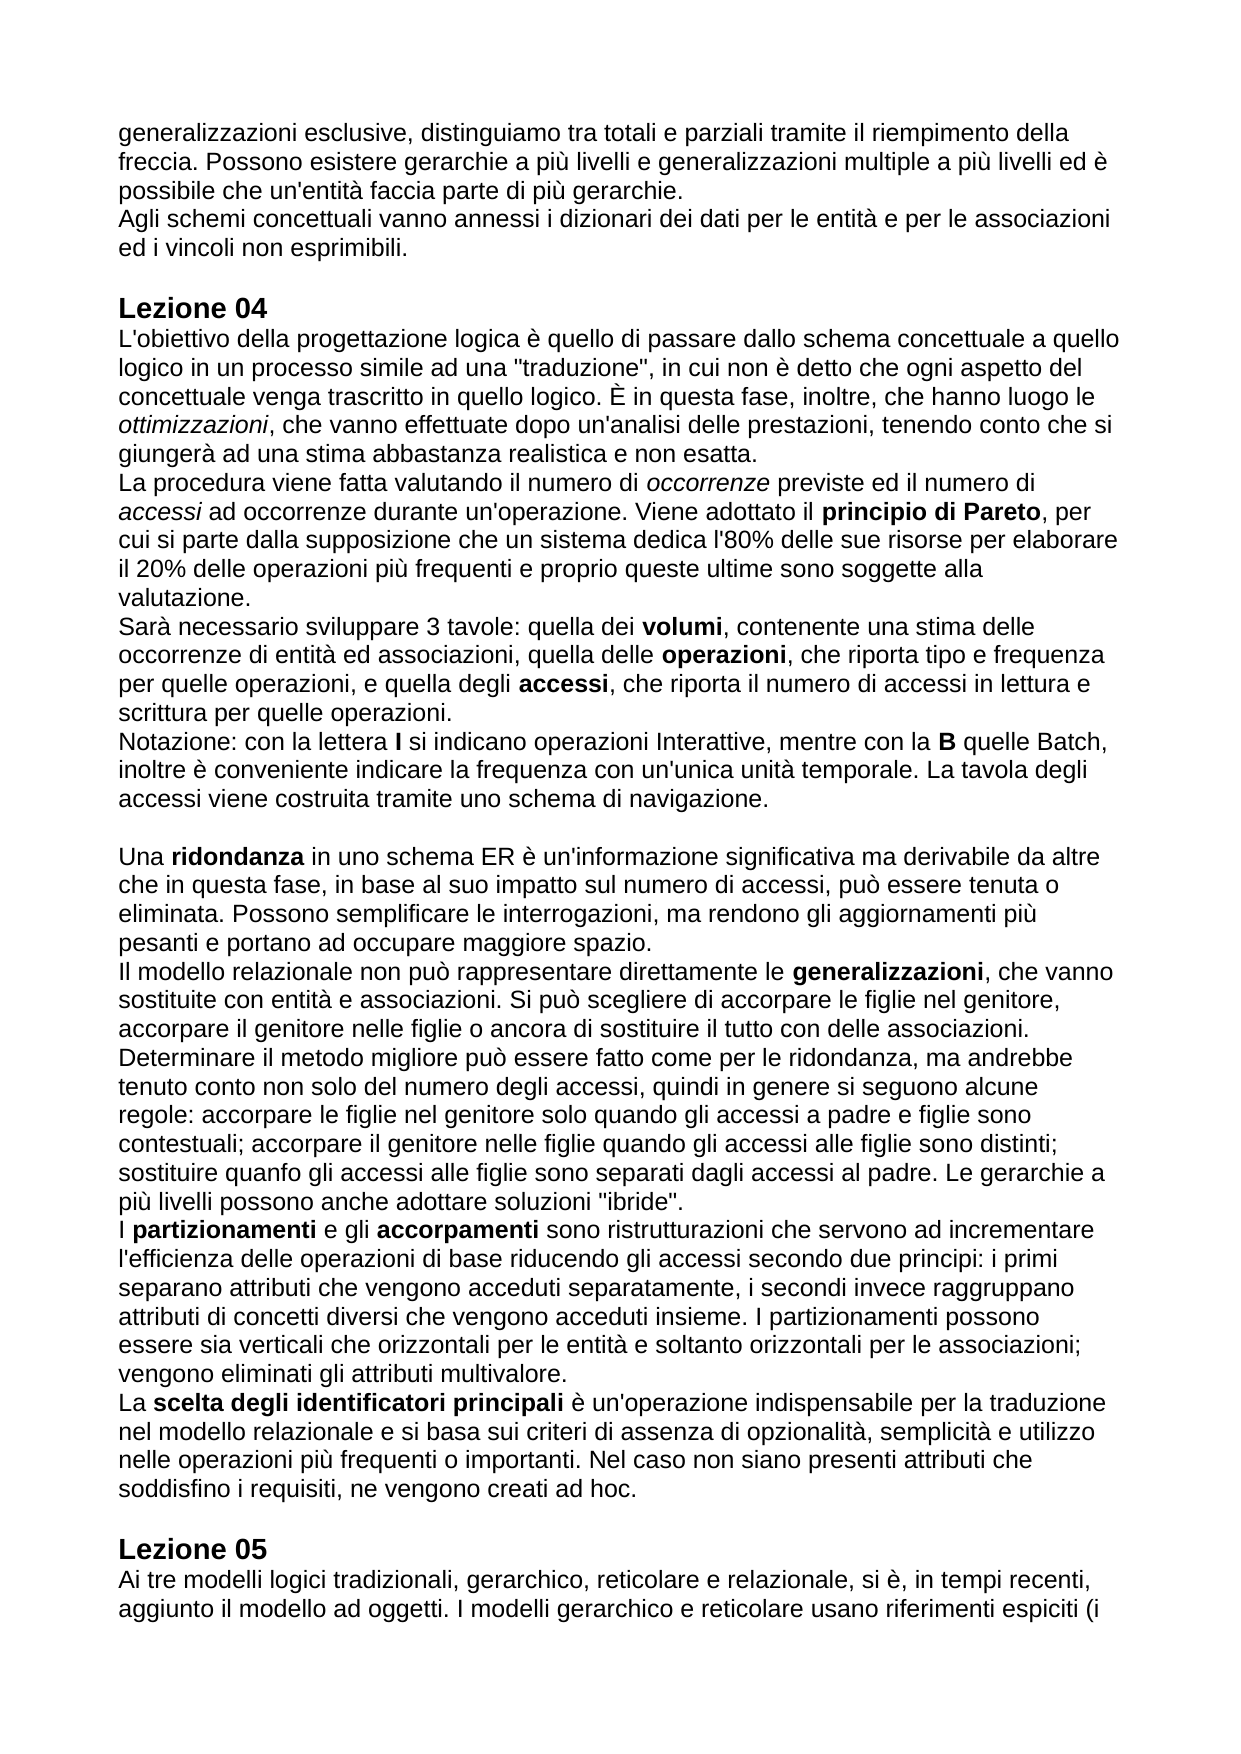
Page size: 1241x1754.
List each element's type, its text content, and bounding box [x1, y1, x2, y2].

text Lezione 05 [118, 1532, 1122, 1565]
text Il modello relazionale non può rappresentare direttamente le generalizzazioni, che vanno sostituite con entità e associazioni. Si può scegliere di accorpare le figlie nel genitore, accorpare il genitore nelle figlie o ancora di sostituire il tutto con delle associazioni. Determinare il metodo migliore può essere fatto come per le ridondanza, ma andrebbe tenuto conto non solo del numero degli accessi, quindi in genere si seguono alcune regole: accorpare le figlie nel genitore solo quando gli accessi a padre e figlie sono contestuali; accorpare il genitore nelle figlie quando gli accessi alle figlie sono distinti; sostituire quanfo gli accessi alle figlie sono separati dagli accessi al padre. Le gerarchie a più livelli possono anche adottare soluzioni "ibride". [118, 957, 1122, 1215]
text Sarà necessario sviluppare 3 tavole: quella dei volumi, contenente una stima delle occorrenze di entità ed associazioni, quella delle operazioni, che riporta tipo e frequenza per quelle operazioni, e quella degli accessi, che riporta il numero di accessi in lettura e scrittura per quelle operazioni. [118, 612, 1122, 727]
text Lezione 04 [118, 291, 1122, 324]
text Notazione: con la lettera I si indicano operazioni Interattive, mentre con la B quelle Batch, inoltre è conveniente indicare la frequenza con un'unica unità temporale. La tavola degli accessi viene costruita tramite uno schema di navigazione. [118, 727, 1122, 813]
text Agli schemi concettuali vanno annessi i dizionari dei dati per le entità e per le associazioni ed i vincoli non esprimibili. [118, 204, 1122, 262]
text La procedura viene fatta valutando il numero di occorrenze previste ed il numero di accessi ad occorrenze durante un'operazione. Viene adottato il principio di Pareto, per cui si parte dalla supposizione che un sistema dedica l'80% delle sue risorse per elaborare il 20% delle operazioni più frequenti e proprio queste ultime sono soggette alla valutazione. [118, 468, 1122, 612]
text I partizionamenti e gli accorpamenti sono ristrutturazioni che servono ad incrementare l'efficienza delle operazioni di base riducendo gli accessi secondo due principi: i primi separano attributi che vengono acceduti separatamente, i secondi invece raggruppano attributi di concetti diversi che vengono acceduti insieme. I partizionamenti possono essere sia verticali che orizzontali per le entità e soltanto orizzontali per le associazioni; vengono eliminati gli attributi multivalore. [118, 1215, 1122, 1388]
text La scelta degli identificatori principali è un'operazione indispensabile per la traduzione nel modello relazionale e si basa sui criteri di assenza di opzionalità, semplicità e utilizzo nelle operazioni più frequenti o importanti. Nel caso non siano presenti attributi che soddisfino i requisiti, ne vengono creati ad hoc. [118, 1388, 1122, 1503]
text Ai tre modelli logici tradizionali, gerarchico, reticolare e relazionale, si è, in tempi recenti, aggiunto il modello ad oggetti. I modelli gerarchico e reticolare usano riferimenti espiciti (i [118, 1565, 1122, 1623]
text generalizzazioni esclusive, distinguiamo tra totali e parziali tramite il riempimento della freccia. Possono esistere gerarchie a più livelli e generalizzazioni multiple a più livelli ed è possibile che un'entità faccia parte di più gerarchie. [118, 118, 1122, 204]
text Una ridondanza in uno schema ER è un'informazione significativa ma derivabile da altre che in questa fase, in base al suo impatto sul numero di accessi, può essere tenuta o eliminata. Possono semplificare le interrogazioni, ma rendono gli aggiornamenti più pesanti e portano ad occupare maggiore spazio. [118, 842, 1122, 957]
text L'obiettivo della progettazione logica è quello di passare dallo schema concettuale a quello logico in un processo simile ad una "traduzione", in cui non è detto che ogni aspetto del concettuale venga trascritto in quello logico. È in questa fase, inoltre, che hanno luogo le ottimizzazioni, che vanno effettuate dopo un'analisi delle prestazioni, tenendo conto che si giungerà ad una stima abbastanza realistica e non esatta. [118, 324, 1122, 468]
